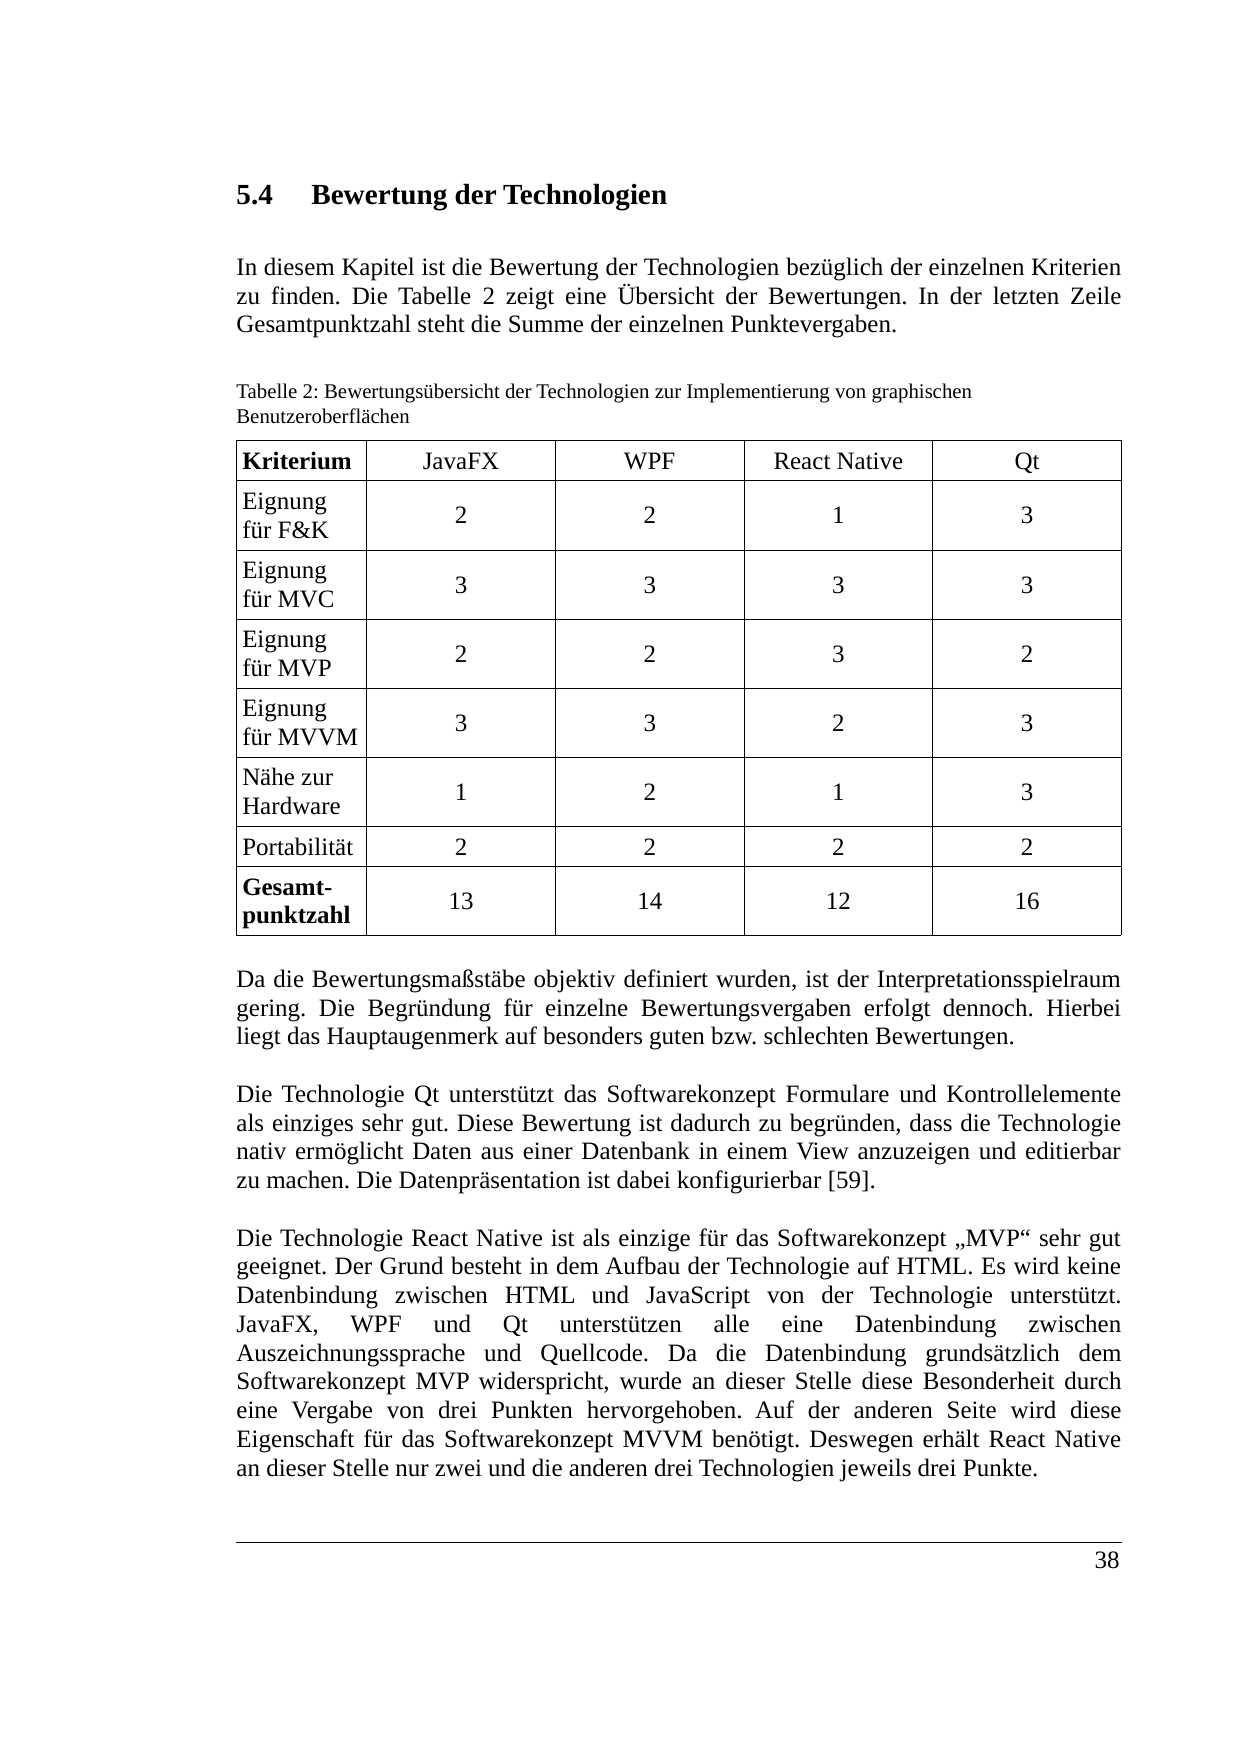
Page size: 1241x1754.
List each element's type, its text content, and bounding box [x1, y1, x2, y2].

table_cell Eignung für F&K [237, 481, 366, 549]
table_header React Native [745, 441, 932, 480]
table_cell 3 [367, 551, 555, 618]
table_cell Eignung für MVC [237, 551, 366, 618]
table_cell 3 [745, 551, 932, 618]
table_cell 14 [556, 867, 744, 935]
table_cell 13 [367, 867, 555, 935]
text Da die Bewertungsmaßstäbe objektiv definiert wurden, ist der Interpretationsspielraum gering. Die Begründung für einzelne Bewertungsvergaben erfolgt dennoch. Hierbei liegt das Hauptaugenmerk auf besonders guten bzw. schlechten Bewertungen. [236, 964, 1122, 1050]
table_cell 2 [745, 827, 932, 866]
table_cell 2 [556, 758, 744, 826]
table_cell 2 [556, 620, 744, 688]
table_cell 2 [367, 481, 555, 549]
subtitle Bewertung der Technologien [236, 177, 1122, 211]
table_cell 3 [933, 689, 1121, 757]
table_cell 3 [556, 551, 744, 618]
table_cell 3 [745, 620, 932, 688]
table_cell 3 [933, 481, 1121, 549]
table_cell 3 [933, 758, 1121, 826]
table_cell 1 [745, 481, 932, 549]
table_header Qt [933, 441, 1121, 480]
table_cell Gesamt- punktzahl [237, 867, 366, 935]
table_cell Eignung für MVP [237, 620, 366, 688]
table_cell 3 [933, 551, 1121, 618]
table_cell Portabilität [237, 827, 366, 866]
table_cell 2 [556, 827, 744, 866]
text Die Technologie Qt unterstützt das Softwarekonzept Formulare und Kontrollelemente als einziges sehr gut. Diese Bewertung ist dadurch zu begründen, dass die Technologie nativ ermöglicht Daten aus einer Datenbank in einem View anzuzeigen und editierbar zu machen. Die Datenpräsentation ist dabei konfigurierbar [59]. [236, 1079, 1122, 1194]
table_cell 16 [933, 867, 1121, 935]
table_cell 12 [745, 867, 932, 935]
text Tabelle 2: Bewertungsübersicht der Technologien zur Implementierung von graphischen Benutzeroberflächen [236, 379, 1122, 428]
table_header JavaFX [367, 441, 555, 480]
table_cell Eignung für MVVM [237, 689, 366, 757]
table_cell 1 [745, 758, 932, 826]
table_header WPF [556, 441, 744, 480]
table_cell 2 [367, 620, 555, 688]
text Die Technologie React Native ist als einzige für das Softwarekonzept „MVP“ sehr gut geeignet. Der Grund besteht in dem Aufbau der Technologie auf HTML. Es wird keine Datenbindung zwischen HTML und JavaScript von der Technologie unterstützt. JavaFX, WPF und Qt unterstützen alle eine Datenbindung zwischen Auszeichnungssprache und Quellcode. Da die Datenbindung grundsätzlich dem Softwarekonzept MVP widerspricht, wurde an dieser Stelle diese Besonderheit durch eine Vergabe von drei Punkten hervorgehoben. Auf der anderen Seite wird diese Eigenschaft für das Softwarekonzept MVVM benötigt. Deswegen erhält React Native an dieser Stelle nur zwei und die anderen drei Technologien jeweils drei Punkte. [236, 1223, 1122, 1481]
table_cell 2 [745, 689, 932, 757]
table_cell 2 [367, 827, 555, 866]
text In diesem Kapitel ist die Bewertung der Technologien bezüglich der einzelnen Kriterien zu finden. Die Tabelle 2 zeigt eine Übersicht der Bewertungen. In der letzten Zeile Gesamtpunktzahl steht die Summe der einzelnen Punktevergaben. [236, 252, 1122, 338]
table_header Kriterium [237, 441, 366, 480]
table_cell 3 [556, 689, 744, 757]
table_cell Nähe zur Hardware [237, 758, 366, 826]
table_cell 3 [367, 689, 555, 757]
table_cell 2 [933, 620, 1121, 688]
table_cell 1 [367, 758, 555, 826]
table_cell 2 [933, 827, 1121, 866]
table_cell 2 [556, 481, 744, 549]
